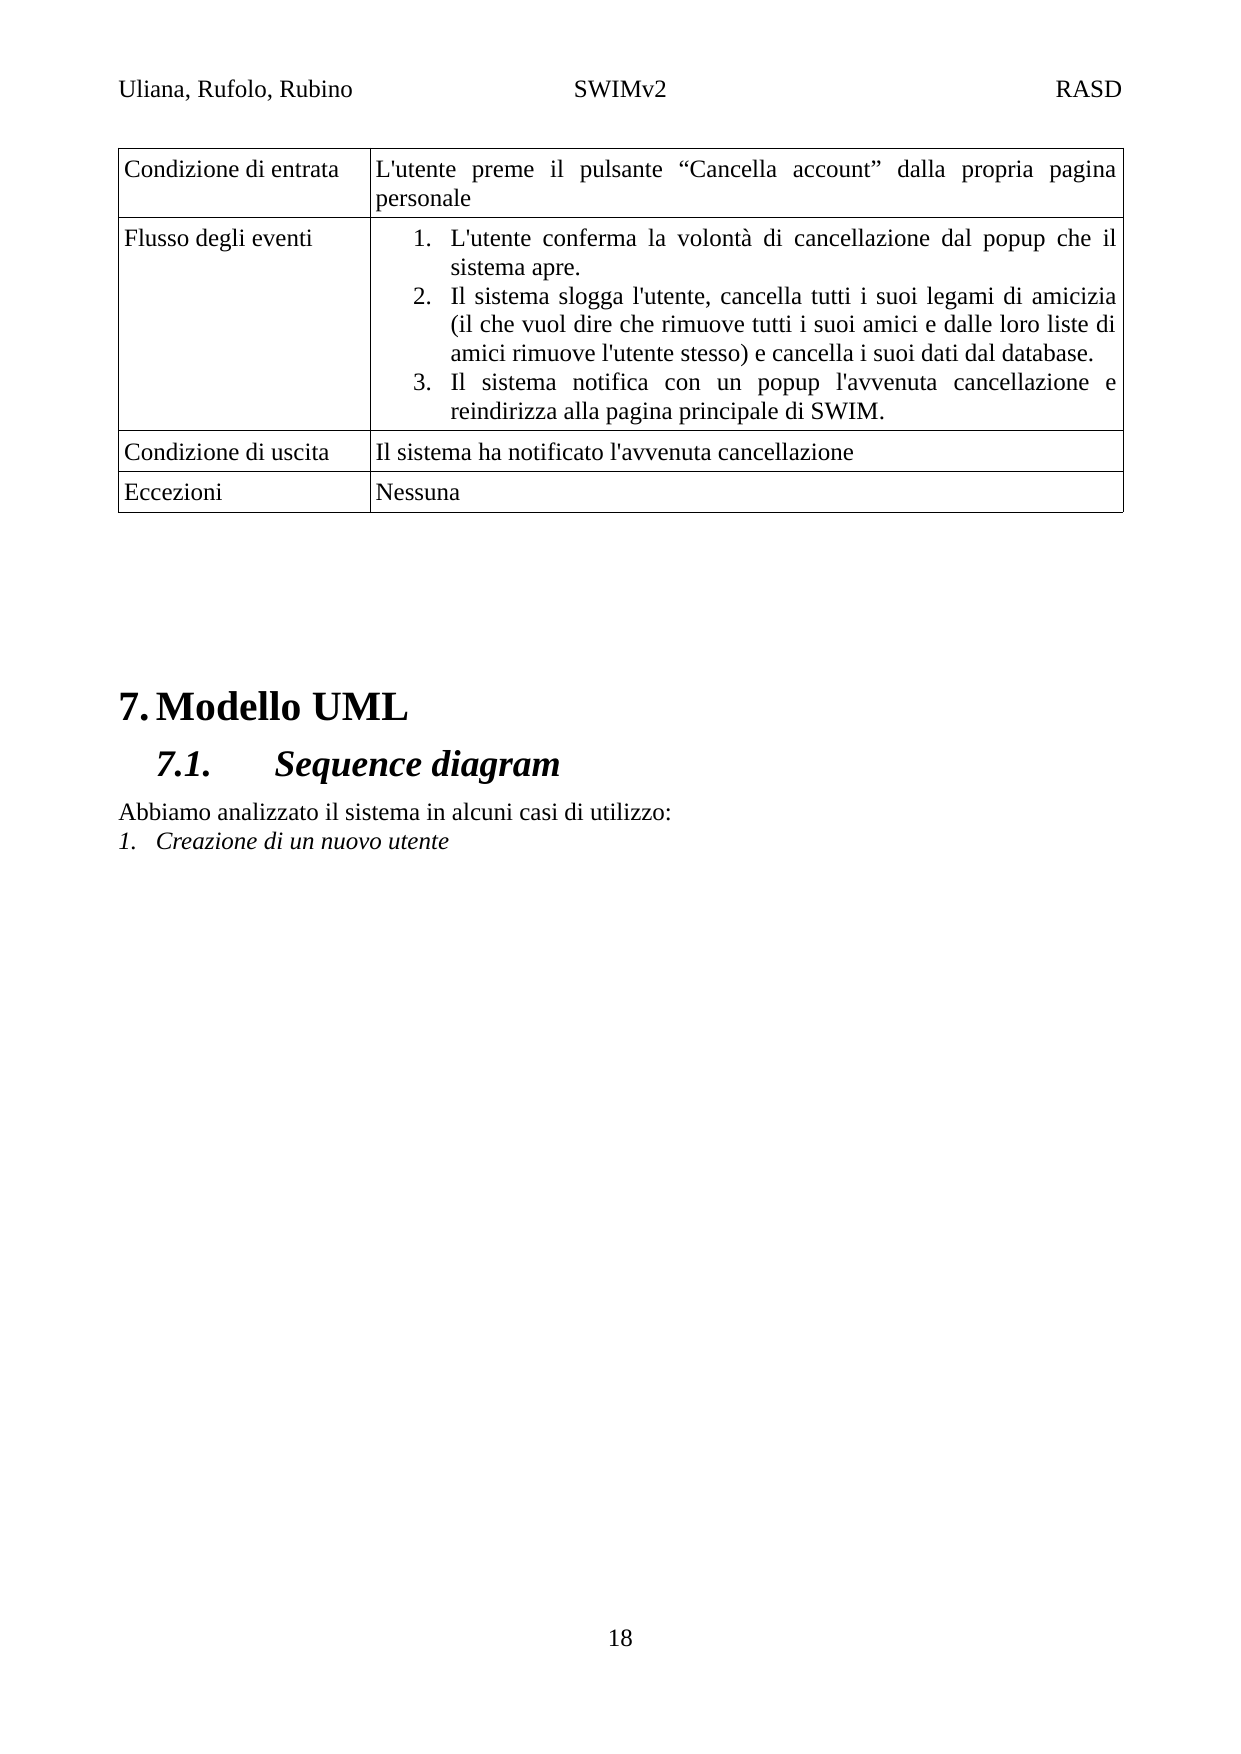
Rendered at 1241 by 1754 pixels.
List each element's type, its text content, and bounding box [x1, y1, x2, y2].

table_cell Condizione di entrata [119, 149, 370, 217]
text Abbiamo analizzato il sistema in alcuni casi di utilizzo: [118, 797, 1122, 826]
table_cell Il sistema ha notificato l'avvenuta cancellazione [371, 431, 1123, 471]
table_cell Nessuna [371, 472, 1123, 512]
table_cell L'utente conferma la volontà di cancellazione dal popup che il sistema apre. Il sistema slogga l'utente, cancella tutti i suoi legami di amicizia (il che vuol dire che rimuove tutti i suoi amici e dalle loro liste di amici rimuove l'utente stesso) e cancella i suoi dati dal database. Il sistema notifica con un popup l'avvenuta cancellazione e reindirizza alla pagina principale di SWIM. [371, 218, 1123, 430]
subtitle Sequence diagram [156, 741, 1122, 784]
table_cell L'utente preme il pulsante “Cancella account” dalla propria pagina personale [371, 149, 1123, 217]
table_cell Flusso degli eventi [119, 218, 370, 430]
table_cell Eccezioni [119, 472, 370, 512]
list Creazione di un nuovo utente [118, 826, 1122, 854]
subtitle Modello UML [118, 681, 1122, 729]
table_cell Condizione di uscita [119, 431, 370, 471]
